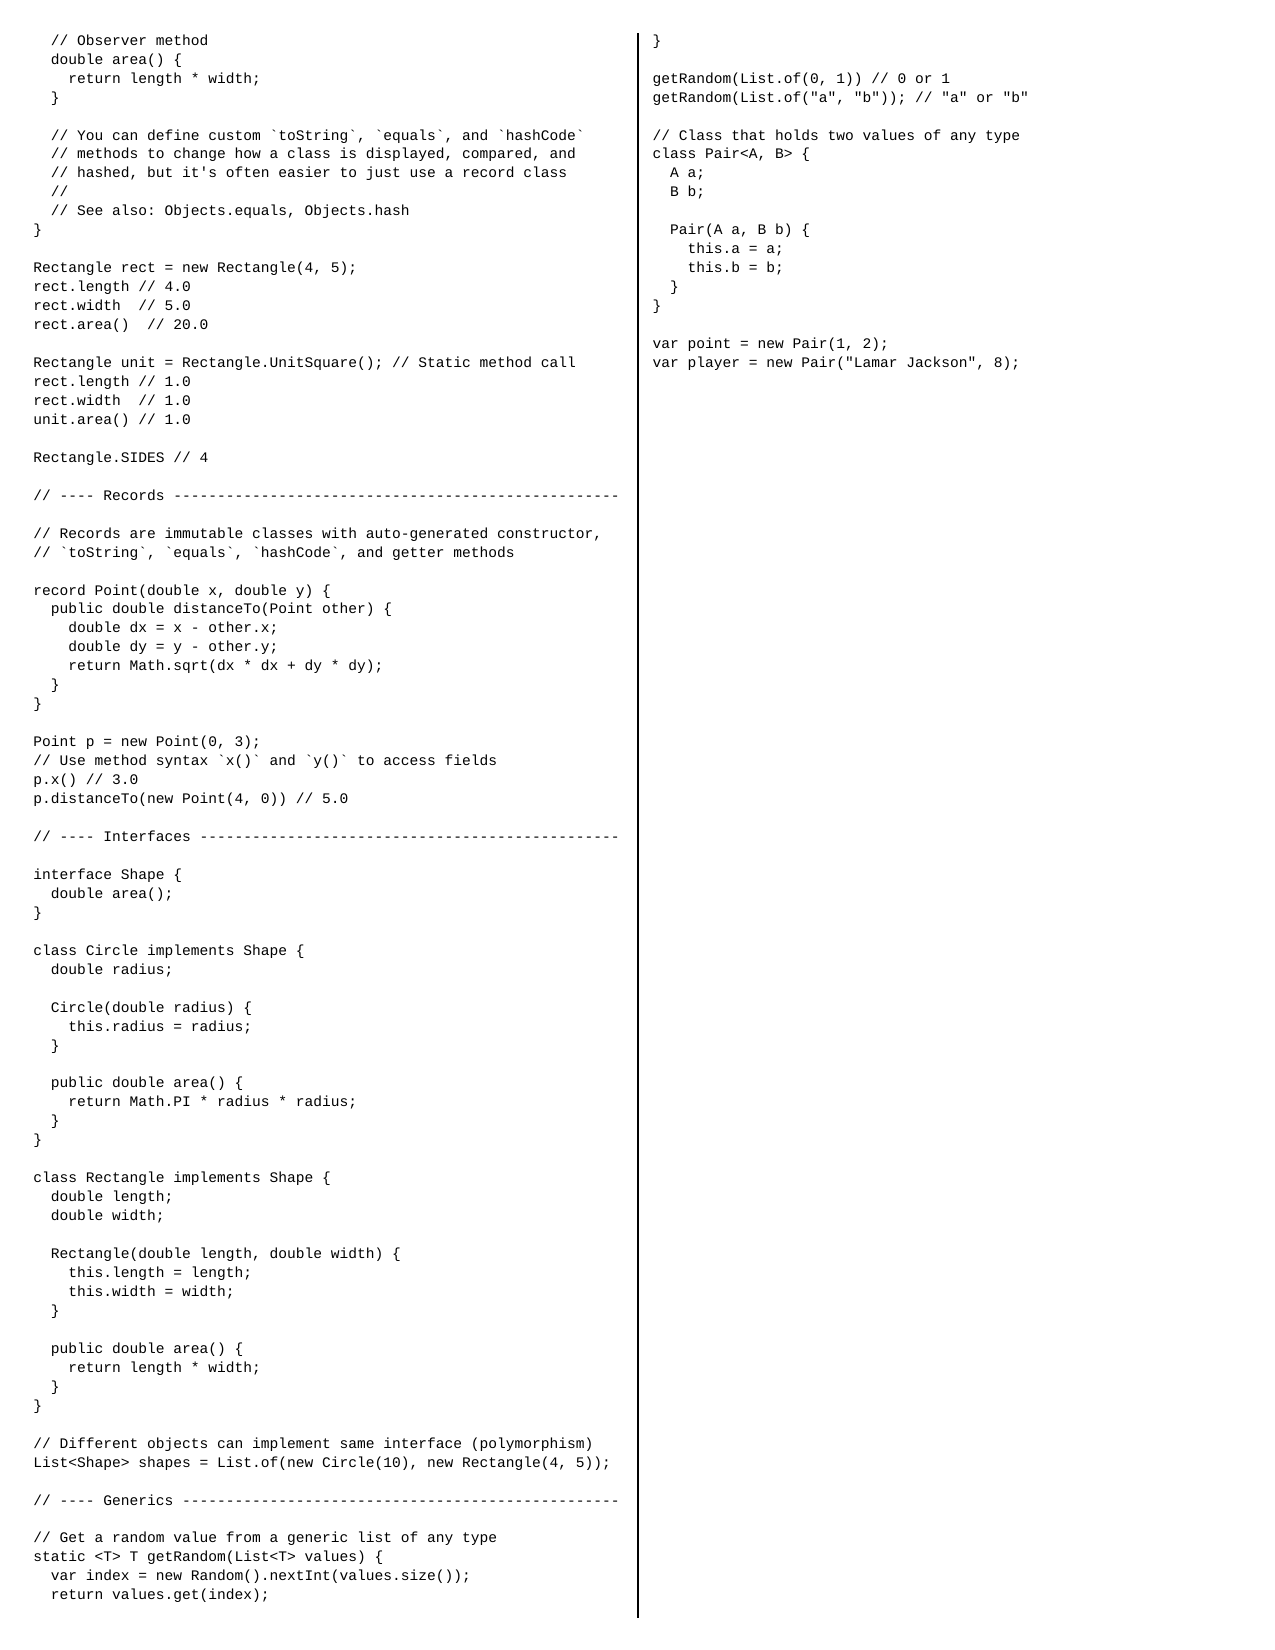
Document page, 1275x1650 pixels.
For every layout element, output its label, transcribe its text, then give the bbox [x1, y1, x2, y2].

text rect.width // 5.0 [33, 298, 622, 315]
text this.a = a; [652, 242, 1242, 258]
text double dy = y - other.y; [33, 640, 622, 656]
text // You can define custom `toString`, `equals`, and `hashCode` [33, 128, 622, 144]
text class Pair<A, B> { [652, 147, 1242, 163]
text // Different objects can implement same interface (polymorphism) [33, 1436, 622, 1452]
text Rectangle unit = Rectangle.UnitSquare(); // Static method call [33, 355, 622, 372]
text getRandom(List.of(0, 1)) // 0 or 1 [652, 71, 1242, 87]
text } [33, 1303, 622, 1320]
text rect.area() // 20.0 [33, 317, 622, 334]
text List<Shape> shapes = List.of(new Circle(10), new Rectangle(4, 5)); [33, 1455, 622, 1471]
text var index = new Random().nextInt(values.size()); [33, 1569, 622, 1585]
text public double area() { [33, 1341, 622, 1358]
text // ---- Interfaces ------------------------------------------------ [33, 829, 622, 846]
text // Observer method [33, 33, 622, 49]
text record Point(double x, double y) { [33, 583, 622, 599]
text // hashed, but it's often easier to just use a record class [33, 166, 622, 182]
text // `toString`, `equals`, `hashCode`, and getter methods [33, 545, 622, 561]
text public double distanceTo(Point other) { [33, 602, 622, 618]
text interface Shape { [33, 867, 622, 884]
text var player = new Pair("Lamar Jackson", 8); [652, 355, 1242, 372]
text double area(); [33, 886, 622, 903]
text Rectangle rect = new Rectangle(4, 5); [33, 261, 622, 277]
text Rectangle(double length, double width) { [33, 1246, 622, 1263]
text getRandom(List.of("a", "b")); // "a" or "b" [652, 90, 1242, 106]
text unit.area() // 1.0 [33, 412, 622, 429]
text rect.length // 1.0 [33, 374, 622, 391]
text return values.get(index); [33, 1588, 622, 1604]
text p.distanceTo(new Point(4, 0)) // 5.0 [33, 791, 622, 808]
text p.x() // 3.0 [33, 772, 622, 789]
text } [33, 1398, 622, 1414]
text } [652, 298, 1242, 315]
text } [33, 697, 622, 713]
text // Use method syntax `x()` and `y()` to access fields [33, 753, 622, 770]
text } [33, 1133, 622, 1149]
text } [33, 223, 622, 239]
text } [33, 1379, 622, 1396]
text // Get a random value from a generic list of any type [33, 1531, 622, 1547]
text this.width = width; [33, 1284, 622, 1301]
text double radius; [33, 962, 622, 978]
text class Circle implements Shape { [33, 943, 622, 959]
text return Math.sqrt(dx * dx + dy * dy); [33, 659, 622, 675]
text // Records are immutable classes with auto-generated constructor, [33, 526, 622, 542]
text Point p = new Point(0, 3); [33, 734, 622, 751]
text var point = new Pair(1, 2); [652, 336, 1242, 353]
text // Class that holds two values of any type [652, 128, 1242, 144]
text Circle(double radius) { [33, 1000, 622, 1016]
text this.b = b; [652, 261, 1242, 277]
text // ---- Generics -------------------------------------------------- [33, 1493, 622, 1509]
text } [33, 678, 622, 694]
text this.length = length; [33, 1265, 622, 1282]
text double area() { [33, 52, 622, 68]
text rect.length // 4.0 [33, 279, 622, 296]
text static <T> T getRandom(List<T> values) { [33, 1550, 622, 1566]
text double dx = x - other.x; [33, 621, 622, 637]
text // ---- Records --------------------------------------------------- [33, 488, 622, 504]
text // See also: Objects.equals, Objects.hash [33, 204, 622, 220]
text // [33, 185, 622, 201]
text Pair(A a, B b) { [652, 223, 1242, 239]
text return length * width; [33, 1360, 622, 1377]
text return Math.PI * radius * radius; [33, 1095, 622, 1111]
text } [33, 905, 622, 922]
text } [33, 1114, 622, 1130]
text this.radius = radius; [33, 1019, 622, 1035]
text return length * width; [33, 71, 622, 87]
text A a; [652, 166, 1242, 182]
text rect.width // 1.0 [33, 393, 622, 410]
text } [652, 33, 1242, 49]
text // methods to change how a class is displayed, compared, and [33, 147, 622, 163]
text public double area() { [33, 1076, 622, 1092]
text } [652, 279, 1242, 296]
text B b; [652, 185, 1242, 201]
text } [33, 1038, 622, 1054]
text double width; [33, 1208, 622, 1225]
text double length; [33, 1189, 622, 1206]
text } [33, 90, 622, 106]
text class Rectangle implements Shape { [33, 1171, 622, 1187]
text Rectangle.SIDES // 4 [33, 450, 622, 467]
